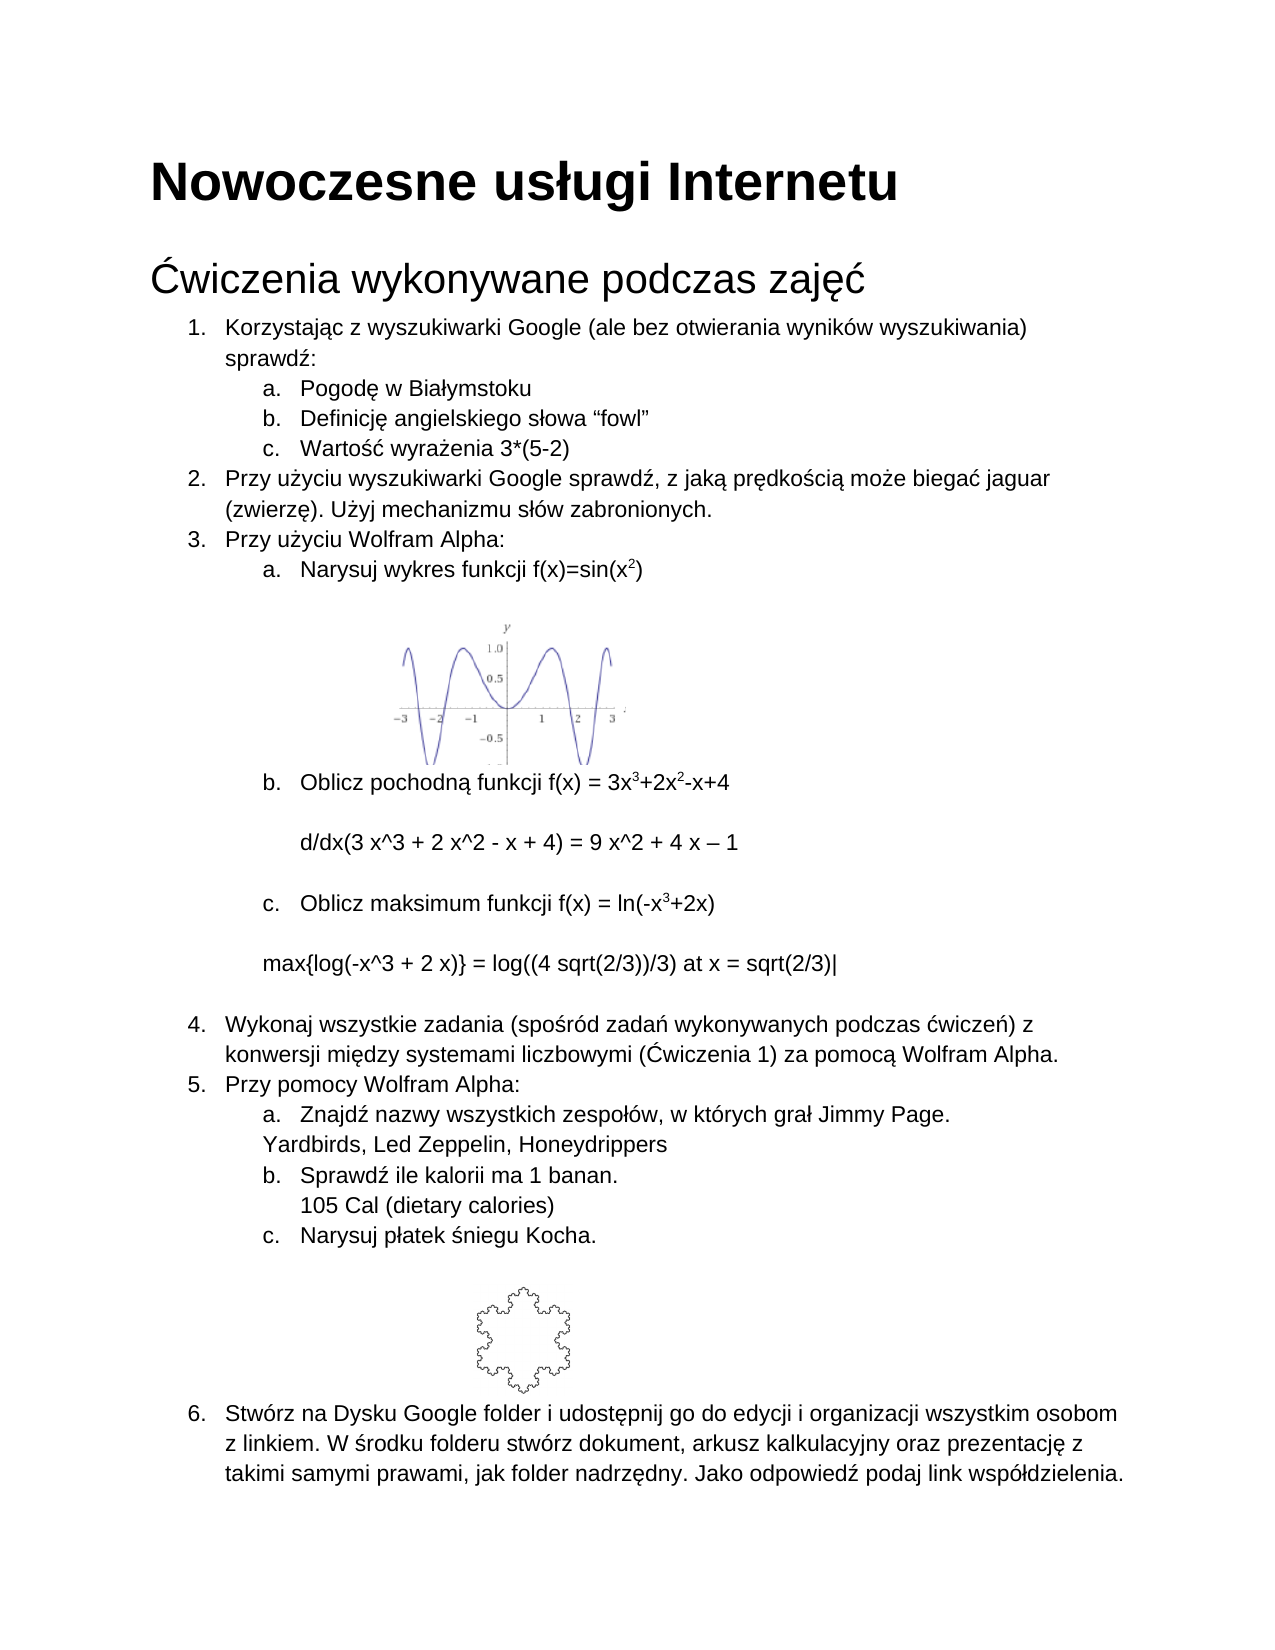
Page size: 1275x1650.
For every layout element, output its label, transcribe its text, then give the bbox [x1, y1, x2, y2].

list Narysuj płatek śniegu Kocha. [262, 1222, 1125, 1278]
list Oblicz pochodną funkcji f(x) = 3x3+2x2-x+4 d/dx(3 x^3 + 2 x^2 - x + 4) = 9 x^2 + 4 x – 1 [262, 616, 1125, 886]
picture [472, 1284, 573, 1396]
list Znajdź nazwy wszystkich zespołów, w których grał Jimmy Page. [262, 1101, 1125, 1127]
list Przy użyciu Wolfram Alpha: [187, 526, 1125, 552]
title Nowoczesne usługi Internetu [150, 150, 1125, 212]
list Yardbirds, Led Zeppelin, Honeydrippers [262, 1131, 1125, 1158]
list Definicję angielskiego słowa “fowl” [262, 405, 1125, 431]
list Wykonaj wszystkie zadania (spośród zadań wykonywanych podczas ćwiczeń) z konwersji między systemami liczbowymi (Ćwiczenia 1) za pomocą Wolfram Alpha. [187, 1011, 1125, 1067]
list Narysuj wykres funkcji f(x)=sin(x2) [262, 556, 1125, 613]
subtitle Ćwiczenia wykonywane podczas zajęć [150, 254, 1125, 302]
list Przy pomocy Wolfram Alpha: [187, 1071, 1125, 1097]
list Oblicz maksimum funkcji f(x) = ln(-x3+2x) [262, 890, 1125, 946]
list Sprawdź ile kalorii ma 1 banan. 105 Cal (dietary calories) [262, 1162, 1125, 1218]
list Stwórz na Dysku Google folder i udostępnij go do edycji i organizacji wszystkim osobom z linkiem. W środku folderu stwórz dokument, arkusz kalkulacyjny oraz prezentację z takimi samymi prawami, jak folder nadrzędny. Jako odpowiedź podaj link współdzielenia. [187, 1282, 1125, 1487]
list Pogodę w Białymstoku [262, 375, 1125, 401]
picture [378, 612, 626, 765]
list Korzystając z wyszukiwarki Google (ale bez otwierania wyników wyszukiwania) sprawdź: [187, 314, 1125, 371]
list Przy użyciu wyszukiwarki Google sprawdź, z jaką prędkością może biegać jaguar (zwierzę). Użyj mechanizmu słów zabronionych. [187, 465, 1125, 522]
list max{log(-x^3 + 2 x)} = log((4 sqrt(2/3))/3) at x = sqrt(2/3)| [262, 950, 1125, 1007]
list Wartość wyrażenia 3*(5-2) [262, 435, 1125, 462]
